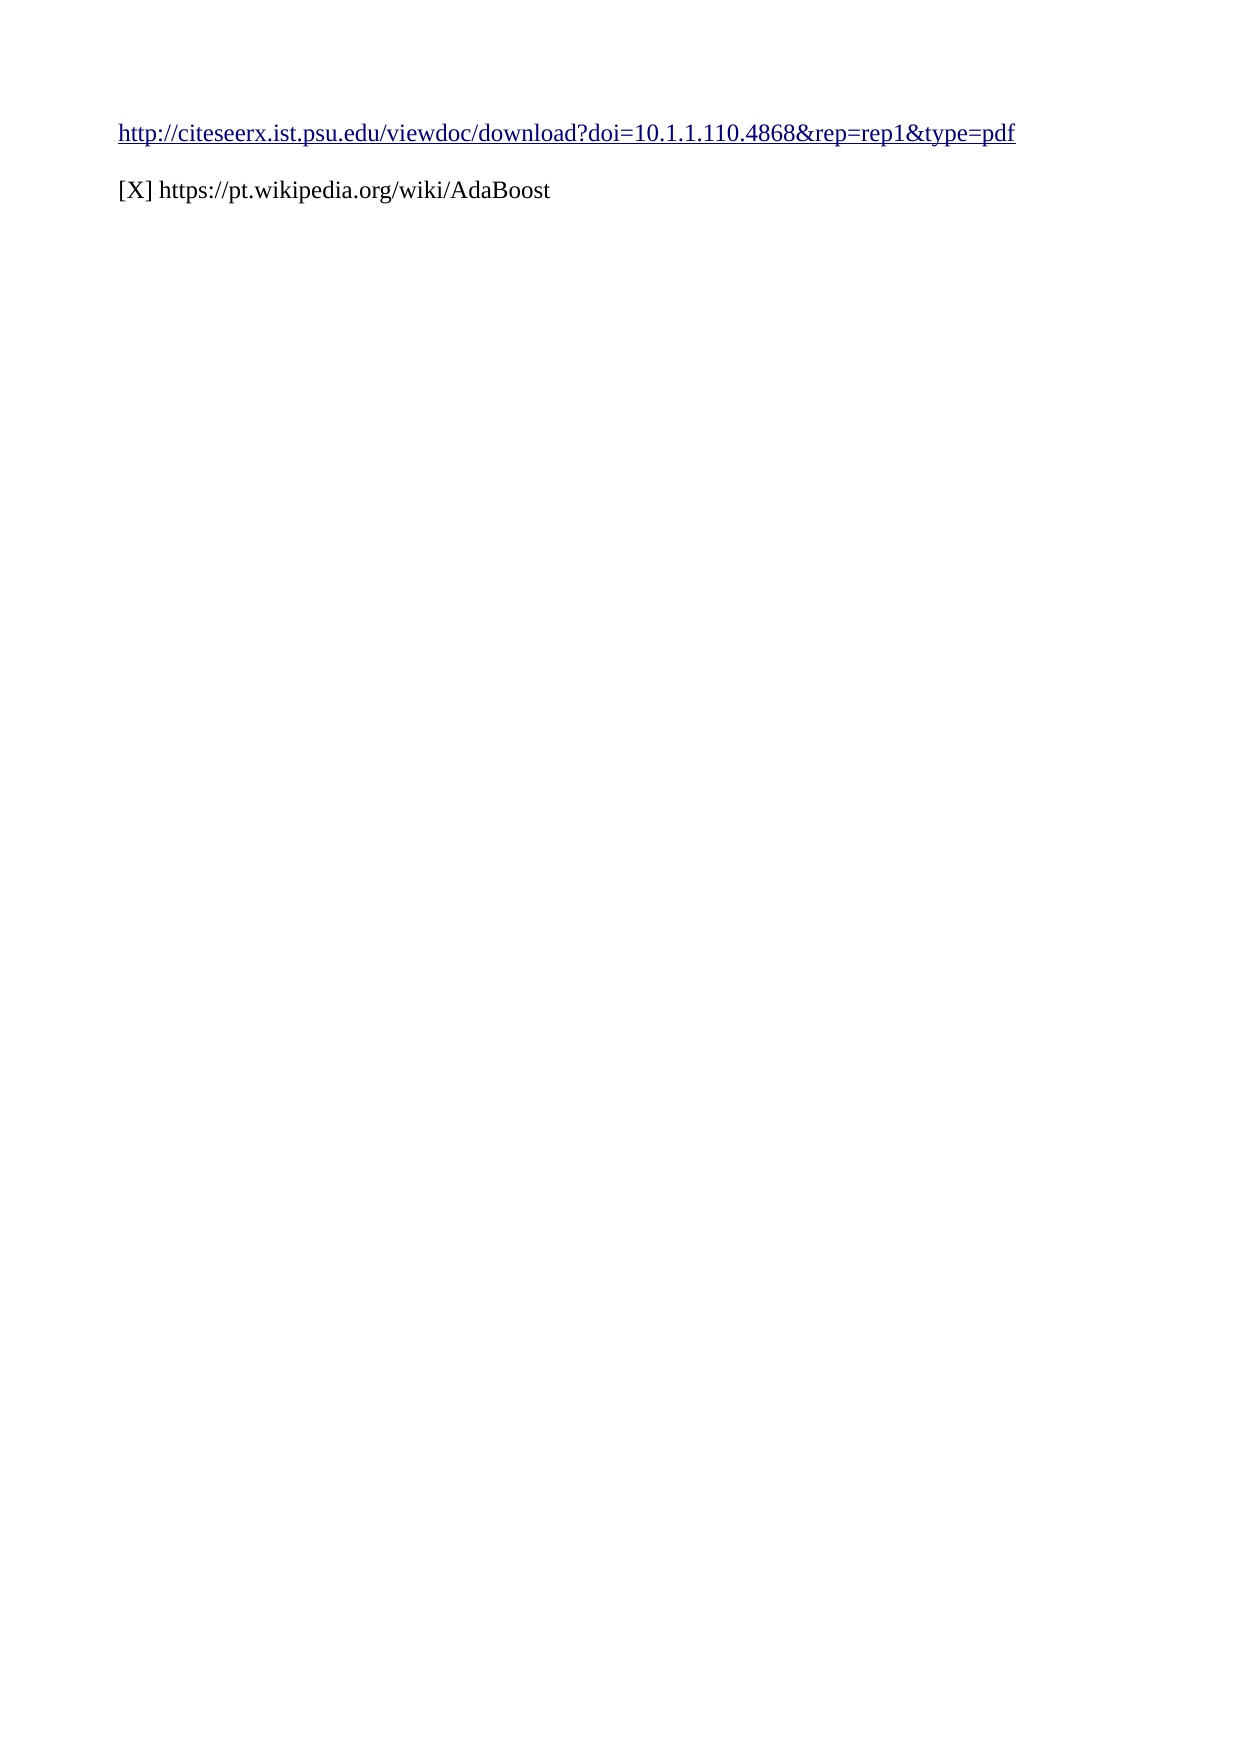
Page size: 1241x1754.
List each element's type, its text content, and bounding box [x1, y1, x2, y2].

text [X] https://pt.wikipedia.org/wiki/AdaBoost [118, 176, 1122, 204]
text http://citeseerx.ist.psu.edu/viewdoc/download?doi=10.1.1.110.4868&rep=rep1&type=pdf [118, 118, 1122, 147]
